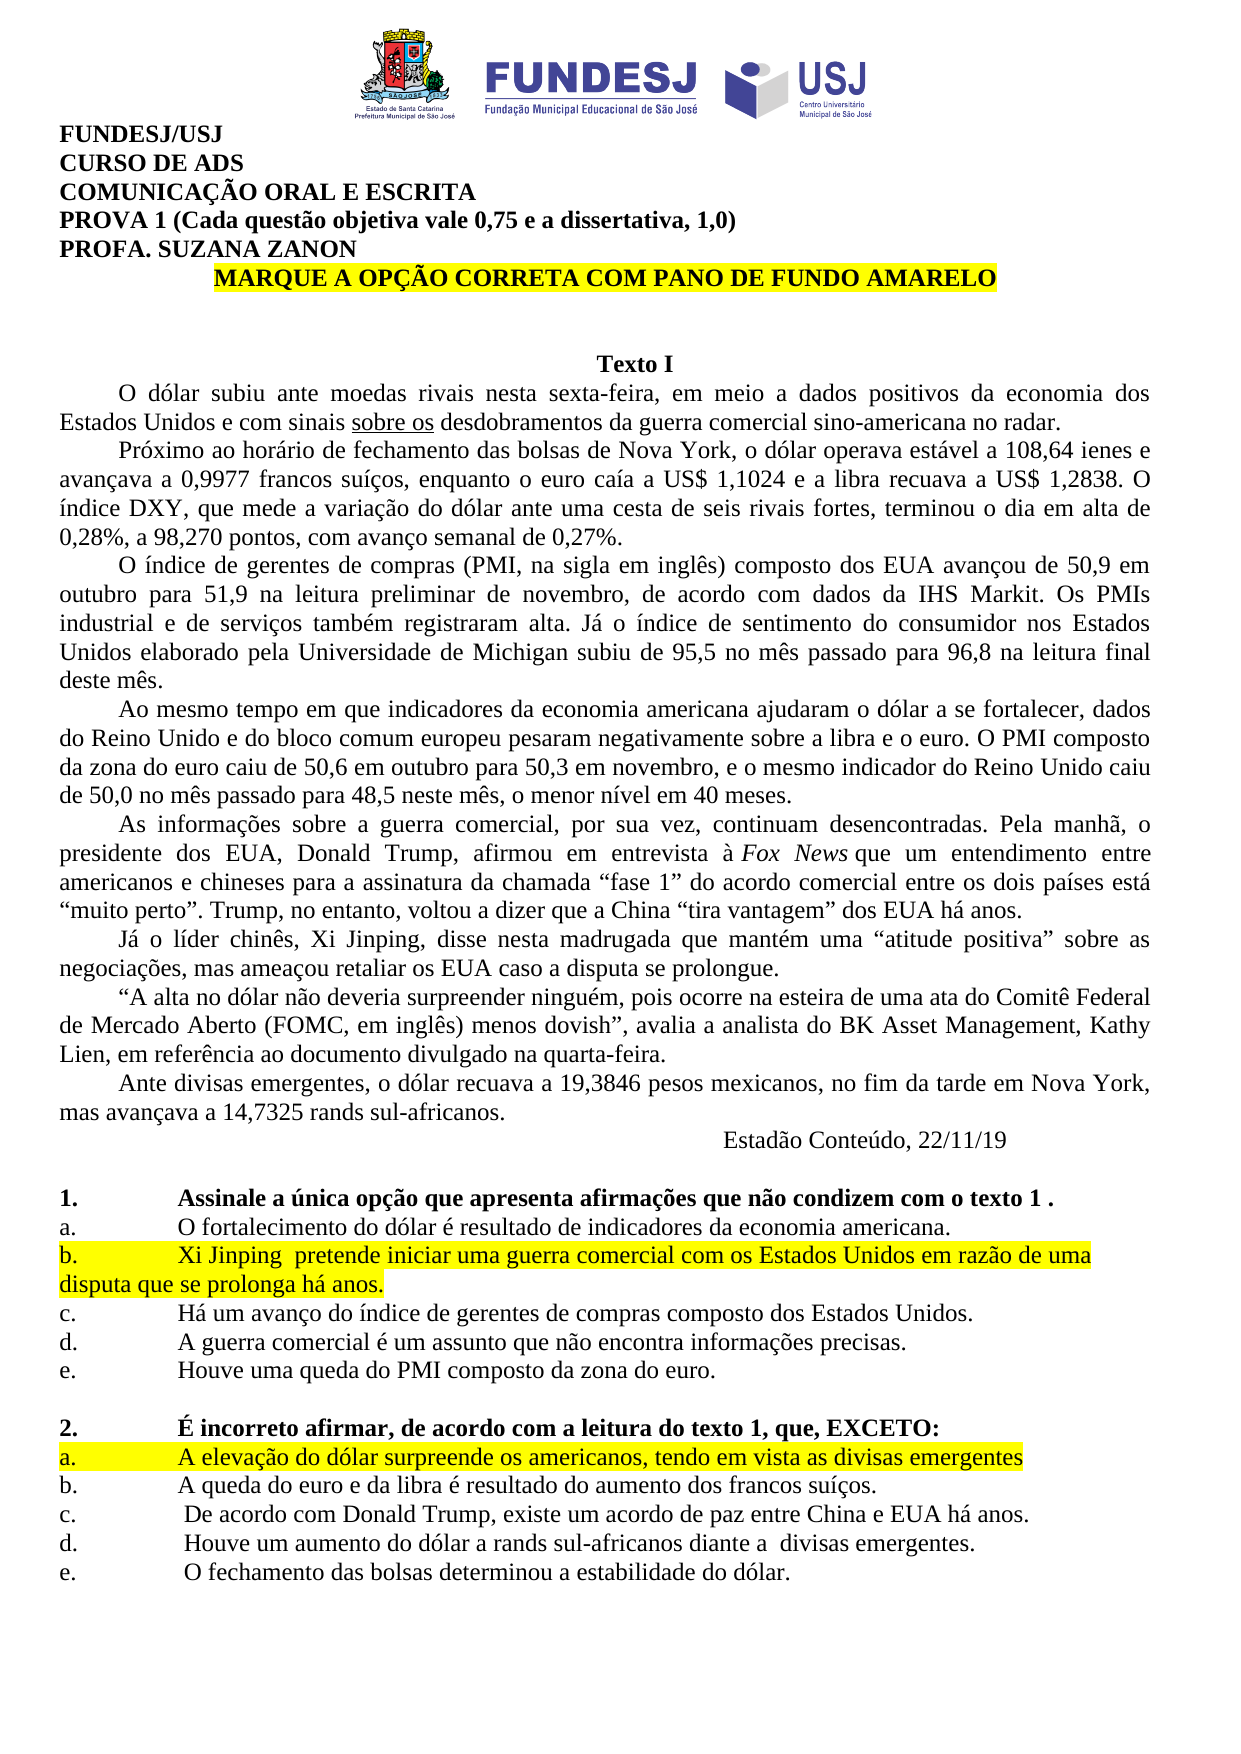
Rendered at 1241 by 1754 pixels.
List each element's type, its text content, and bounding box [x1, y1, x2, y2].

text MARQUE A OPÇÃO CORRETA COM PANO DE FUNDO AMARELO [59, 263, 1152, 292]
list A queda do euro e da libra é resultado do aumento dos francos suíços. [59, 1471, 1152, 1499]
list Houve uma queda do PMI composto da zona do euro. [59, 1356, 1152, 1384]
picture [354, 28, 872, 120]
text Ante divisas emergentes, o dólar recuava a 19,3846 pesos mexicanos, no fim da tarde em Nova York, mas avançava a 14,7325 rands sul-africanos. [59, 1068, 1152, 1126]
list É incorreto afirmar, de acordo com a leitura do texto 1, que, EXCETO: [59, 1413, 1152, 1442]
text As informações sobre a guerra comercial, por sua vez, continuam desencontradas. Pela manhã, o presidente dos EUA, Donald Trump, afirmou em entrevista à Fox News que um entendimento entre americanos e chineses para a assinatura da chamada “fase 1” do acordo comercial entre os dois países está “muito perto”. Trump, no entanto, voltou a dizer que a China “tira vantagem” dos EUA há anos. [59, 809, 1152, 924]
text COMUNICAÇÃO ORAL E ESCRITA [59, 177, 1152, 206]
list Há um avanço do índice de gerentes de compras composto dos Estados Unidos. [59, 1298, 1152, 1327]
text O índice de gerentes de compras (PMI, na sigla em inglês) composto dos EUA avançou de 50,9 em outubro para 51,9 na leitura preliminar de novembro, de acordo com dados da IHS Markit. Os PMIs industrial e de serviços também registraram alta. Já o índice de sentimento do consumidor nos Estados Unidos elaborado pela Universidade de Michigan subiu de 95,5 no mês passado para 96,8 na leitura final deste mês. [59, 551, 1152, 694]
text Próximo ao horário de fechamento das bolsas de Nova York, o dólar operava estável a 108,64 ienes e avançava a 0,9977 francos suíços, enquanto o euro caía a US$ 1,1024 e a libra recuava a US$ 1,2838. O índice DXY, que mede a variação do dólar ante uma cesta de seis rivais fortes, terminou o dia em alta de 0,28%, a 98,270 pontos, com avanço semanal de 0,27%. [59, 436, 1152, 551]
text FUNDESJ/USJ [59, 119, 1152, 148]
list Houve um aumento do dólar a rands sul-africanos diante a divisas emergentes. [59, 1528, 1152, 1557]
list A guerra comercial é um assunto que não encontra informações precisas. [59, 1327, 1152, 1356]
text O dólar subiu ante moedas rivais nesta sexta-feira, em meio a dados positivos da economia dos Estados Unidos e com sinais sobre os desdobramentos da guerra comercial sino-americana no radar. [59, 378, 1152, 436]
text Ao mesmo tempo em que indicadores da economia americana ajudaram o dólar a se fortalecer, dados do Reino Unido e do bloco comum europeu pesaram negativamente sobre a libra e o euro. O PMI composto da zona do euro caiu de 50,6 em outubro para 50,3 em novembro, e o mesmo indicador do Reino Unido caiu de 50,0 no mês passado para 48,5 neste mês, o menor nível em 40 meses. [59, 694, 1152, 809]
text Já o líder chinês, Xi Jinping, disse nesta madrugada que mantém uma “atitude positiva” sobre as negociações, mas ameaçou retaliar os EUA caso a disputa se prolongue. [59, 924, 1152, 982]
text PROVA 1 (Cada questão objetiva vale 0,75 e a dissertativa, 1,0) [59, 206, 1152, 234]
list Assinale a única opção que apresenta afirmações que não condizem com o texto 1 . [59, 1183, 1152, 1212]
list O fechamento das bolsas determinou a estabilidade do dólar. [59, 1557, 1152, 1586]
text “A alta no dólar não deveria surpreender ninguém, pois ocorre na esteira de uma ata do Comitê Federal de Mercado Aberto (FOMC, em inglês) menos dovish”, avalia a analista do BK Asset Management, Kathy Lien, em referência ao documento divulgado na quarta-feira. [59, 982, 1152, 1068]
text PROFA. SUZANA ZANON [59, 234, 1152, 263]
list O fortalecimento do dólar é resultado de indicadores da economia americana. [59, 1212, 1152, 1241]
list Xi Jinping pretende iniciar uma guerra comercial com os Estados Unidos em razão de uma disputa que se prolonga há anos. [59, 1241, 1152, 1298]
text CURSO DE ADS [59, 148, 1152, 177]
list Texto I [59, 349, 1152, 378]
list A elevação do dólar surpreende os americanos, tendo em vista as divisas emergentes [59, 1442, 1152, 1471]
text Estadão Conteúdo, 22/11/19 [723, 1126, 1152, 1154]
list De acordo com Donald Trump, existe um acordo de paz entre China e EUA há anos. [59, 1499, 1152, 1528]
